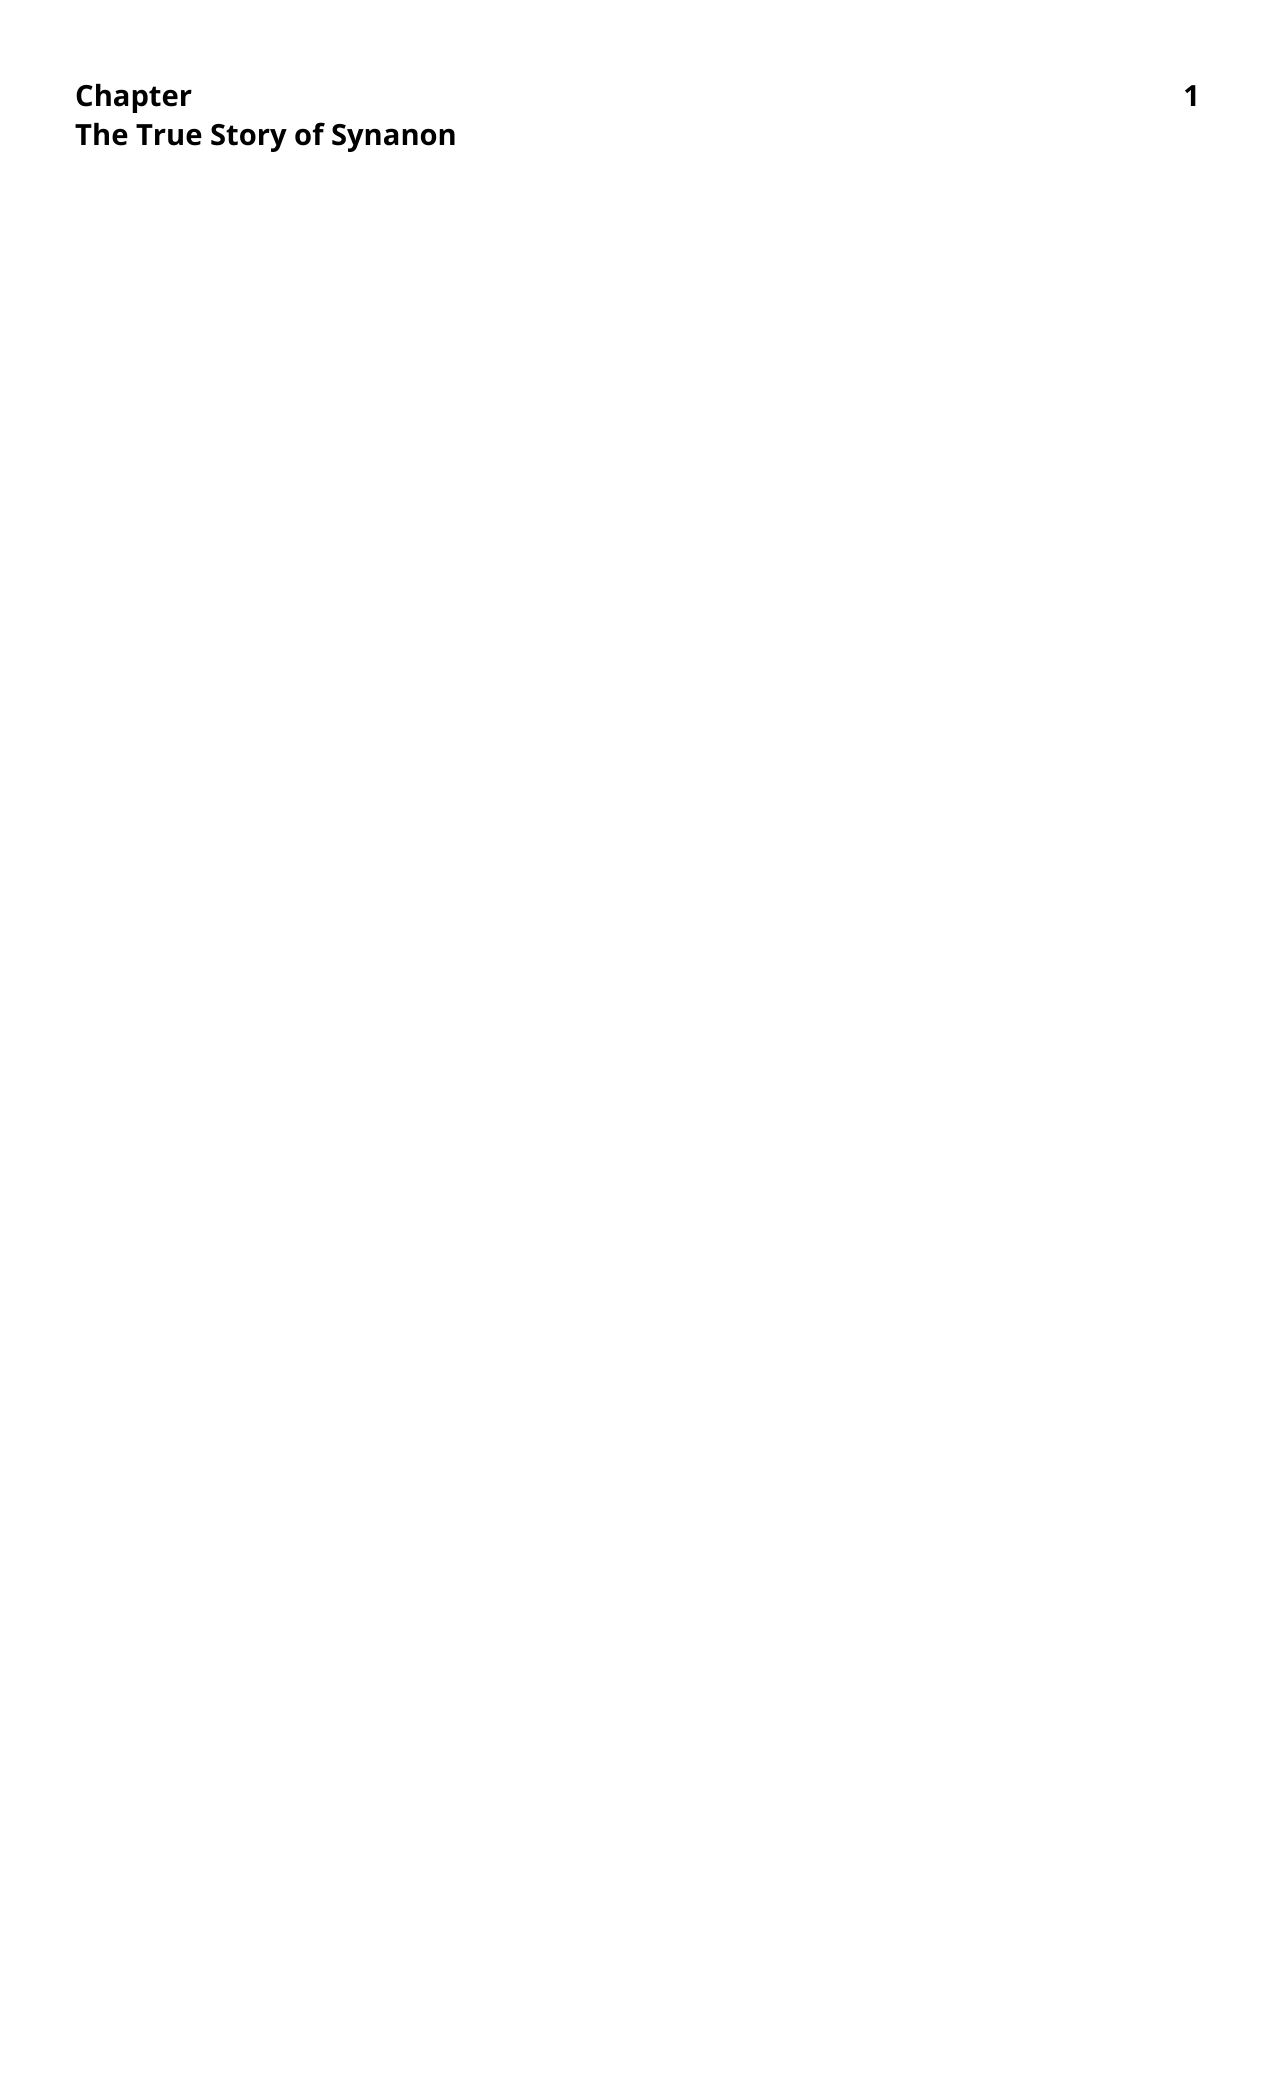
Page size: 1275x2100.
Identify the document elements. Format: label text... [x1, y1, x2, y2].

subtitle Chapter 1 The True Story of Synanon [75, 75, 1200, 154]
